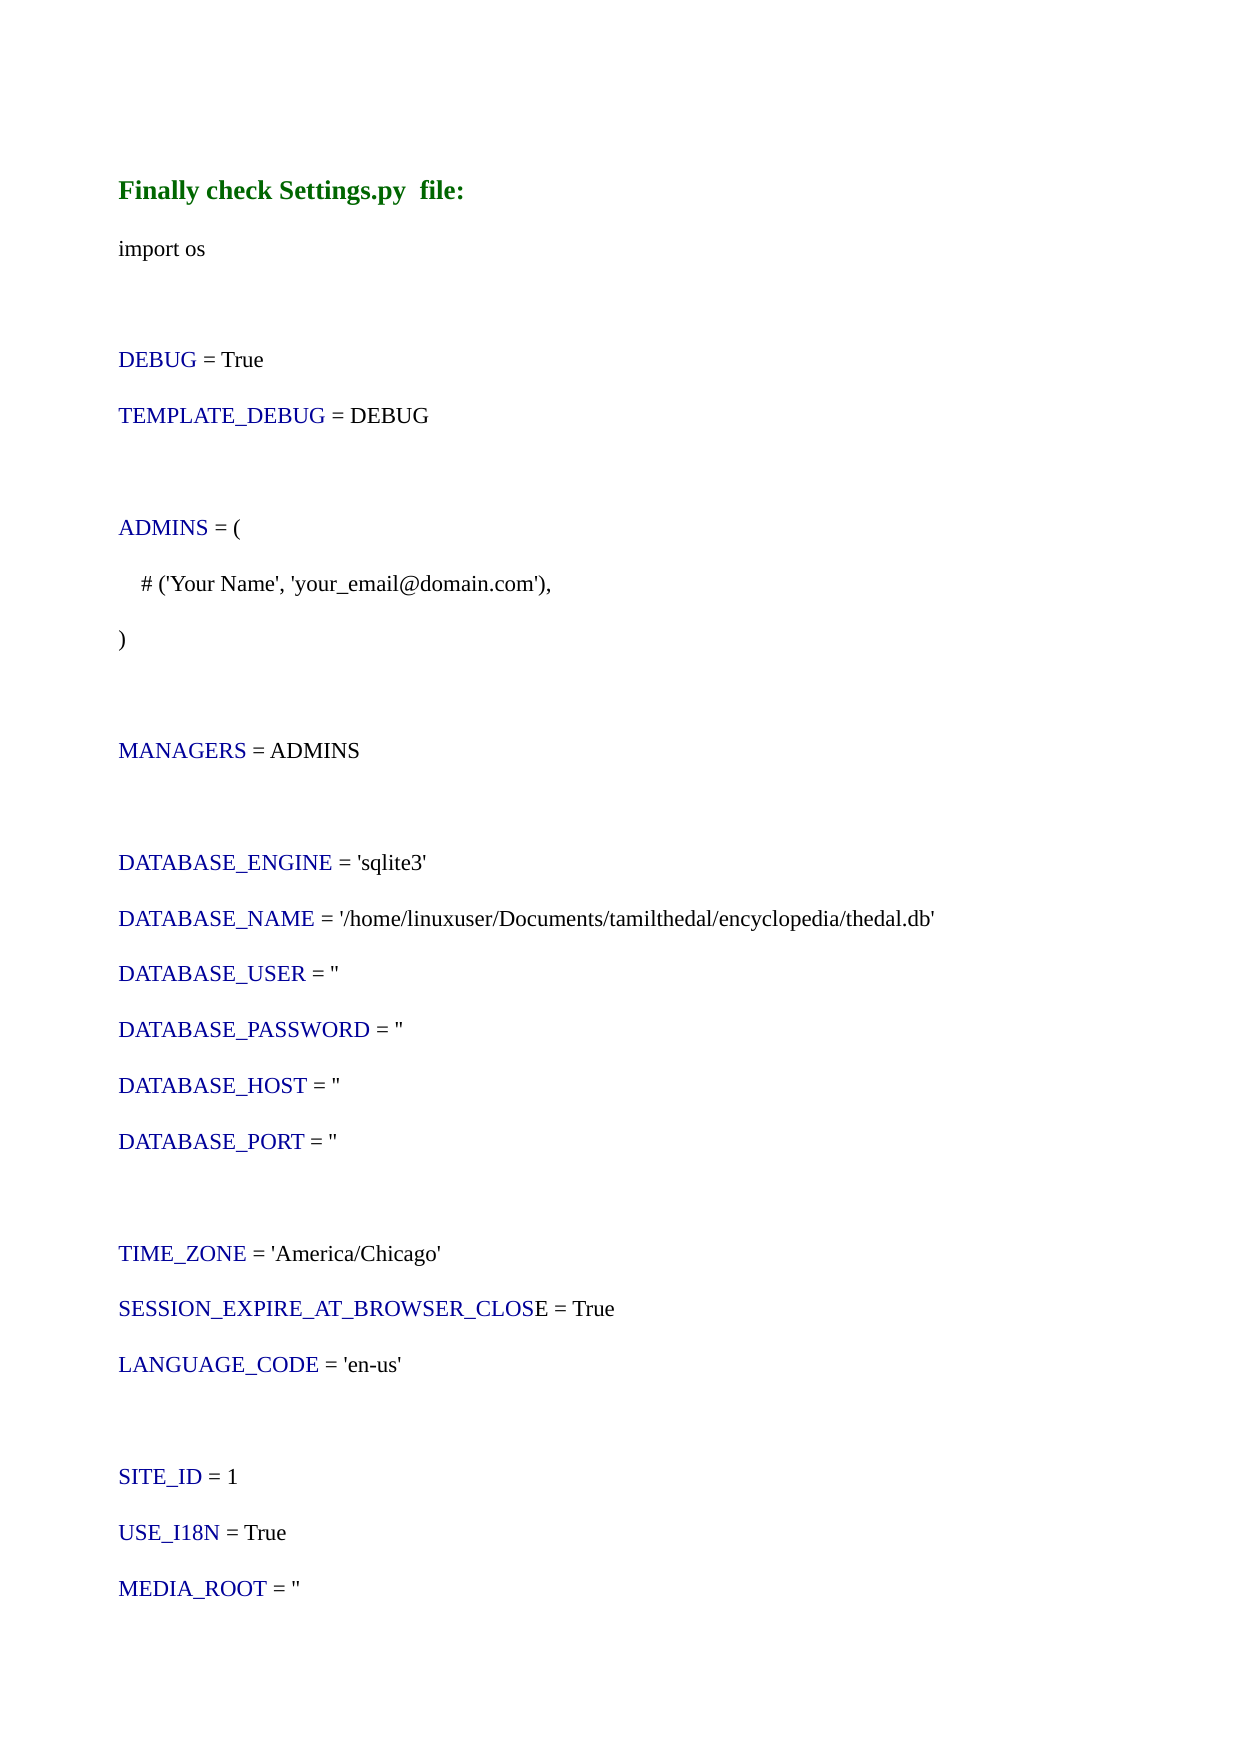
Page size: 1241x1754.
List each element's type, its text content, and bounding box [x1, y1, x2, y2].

text SITE_ID = 1 [118, 1463, 1122, 1489]
text MANAGERS = ADMINS [118, 737, 1122, 763]
text TEMPLATE_DEBUG = DEBUG [118, 402, 1122, 428]
text LANGUAGE_CODE = 'en-us' [118, 1351, 1122, 1378]
text Finally check Settings.py file: [118, 174, 1122, 205]
text ) [118, 625, 1122, 652]
text DATABASE_HOST = '' [118, 1072, 1122, 1098]
text DATABASE_USER = '' [118, 960, 1122, 987]
text USE_I18N = True [118, 1519, 1122, 1545]
text DATABASE_PASSWORD = '' [118, 1016, 1122, 1043]
text # ('Your Name', 'your_email@domain.com'), [118, 569, 1122, 596]
text SESSION_EXPIRE_AT_BROWSER_CLOSE = True [118, 1295, 1122, 1322]
text import os [118, 234, 1122, 261]
text MEDIA_ROOT = '' [118, 1574, 1122, 1601]
text TIME_ZONE = 'America/Chicago' [118, 1239, 1122, 1266]
text ADMINS = ( [118, 514, 1122, 540]
text DATABASE_PORT = '' [118, 1128, 1122, 1154]
text DATABASE_ENGINE = 'sqlite3' [118, 849, 1122, 875]
text DEBUG = True [118, 346, 1122, 373]
text DATABASE_NAME = '/home/linuxuser/Documents/tamilthedal/encyclopedia/thedal.db' [118, 904, 1122, 931]
